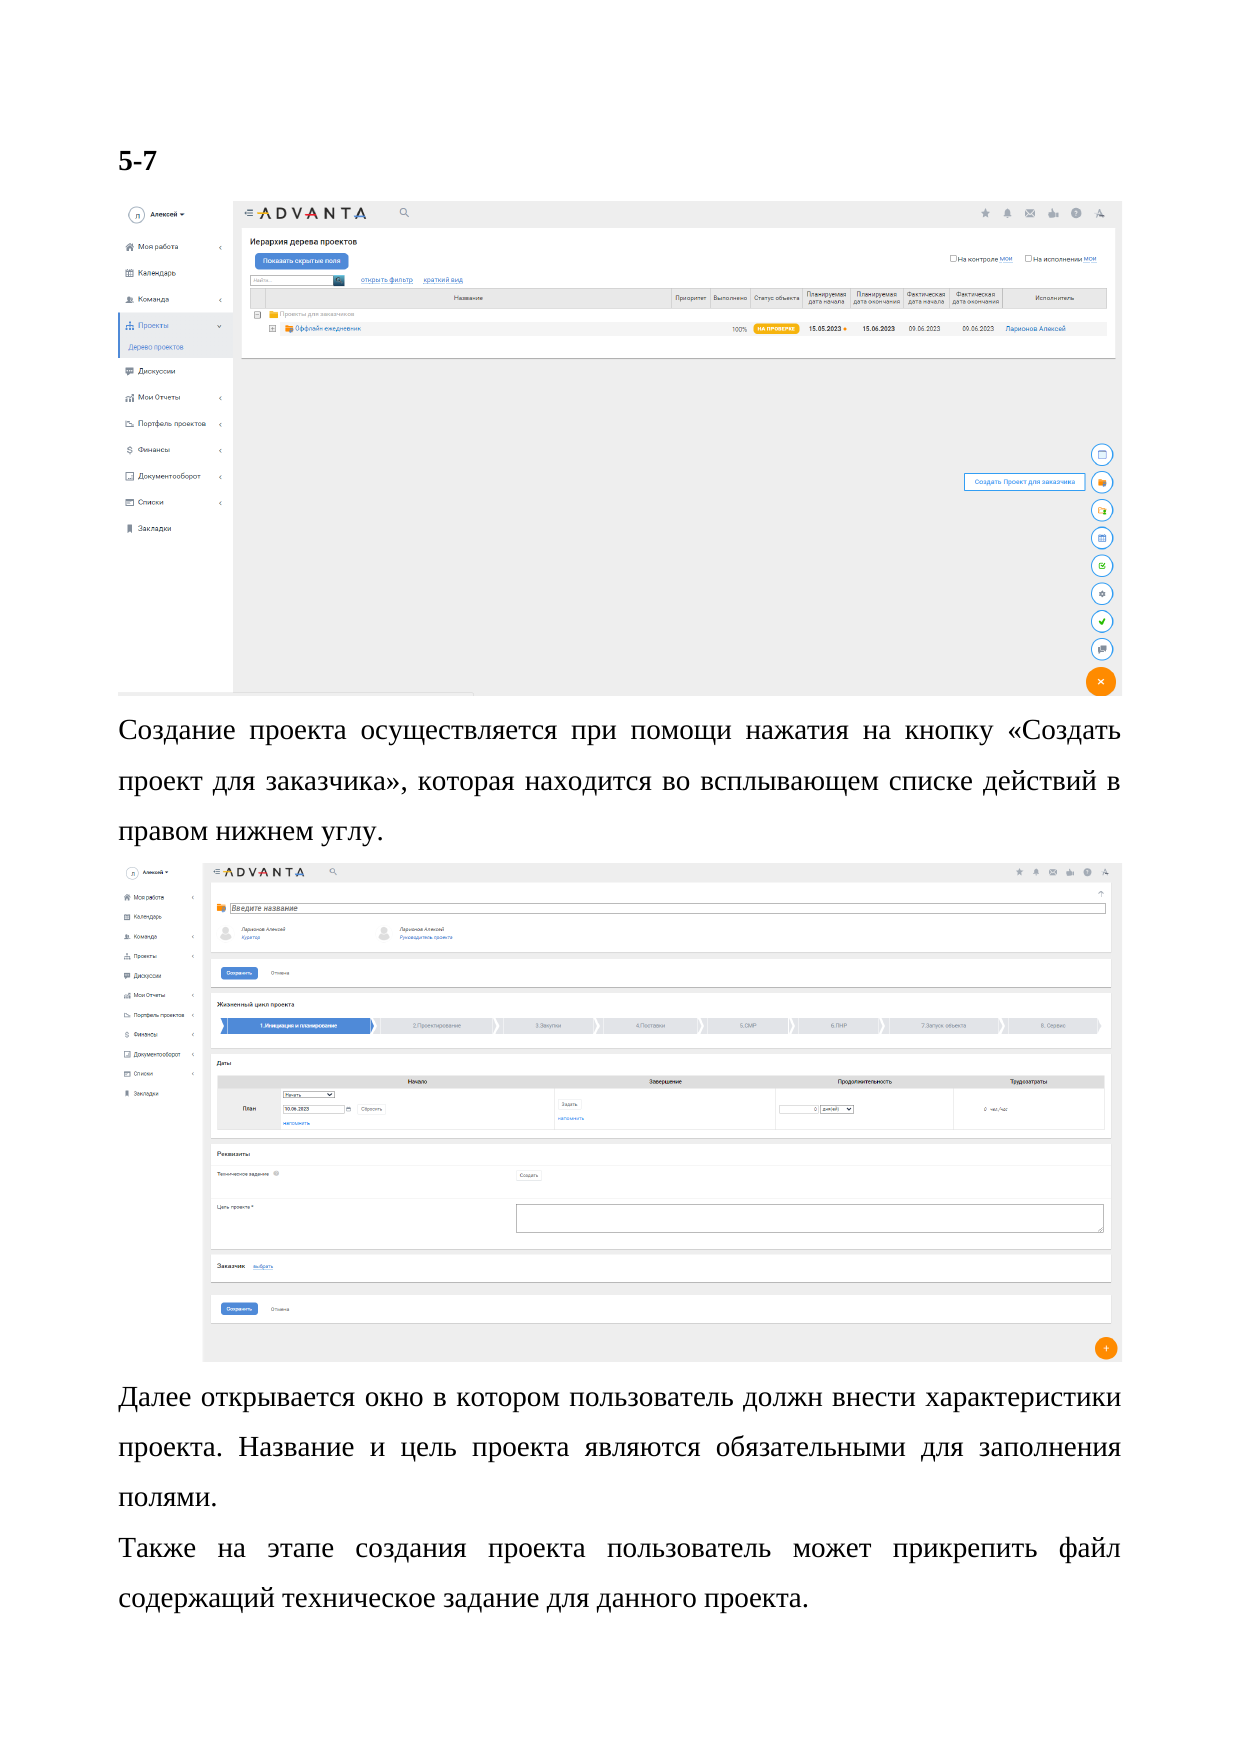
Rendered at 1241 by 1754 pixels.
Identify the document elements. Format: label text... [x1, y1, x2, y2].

subtitle 5-7 [118, 143, 1122, 177]
picture [118, 863, 1123, 1362]
text Создание проекта осуществляется при помощи нажатия на кнопку «Создать проект для заказчика», которая находится во всплывающем списке действий в правом нижнем углу. [118, 696, 1122, 846]
text [118, 189, 1122, 201]
picture [118, 201, 1123, 696]
text Также на этапе создания проекта пользователь может прикрепить файл содержащий техническое задание для данного проекта. [118, 1530, 1122, 1613]
text Далее открывается окно в котором пользователь должн внести характеристики проекта. Название и цель проекта являются обязательными для заполнения полями. [118, 1362, 1122, 1513]
